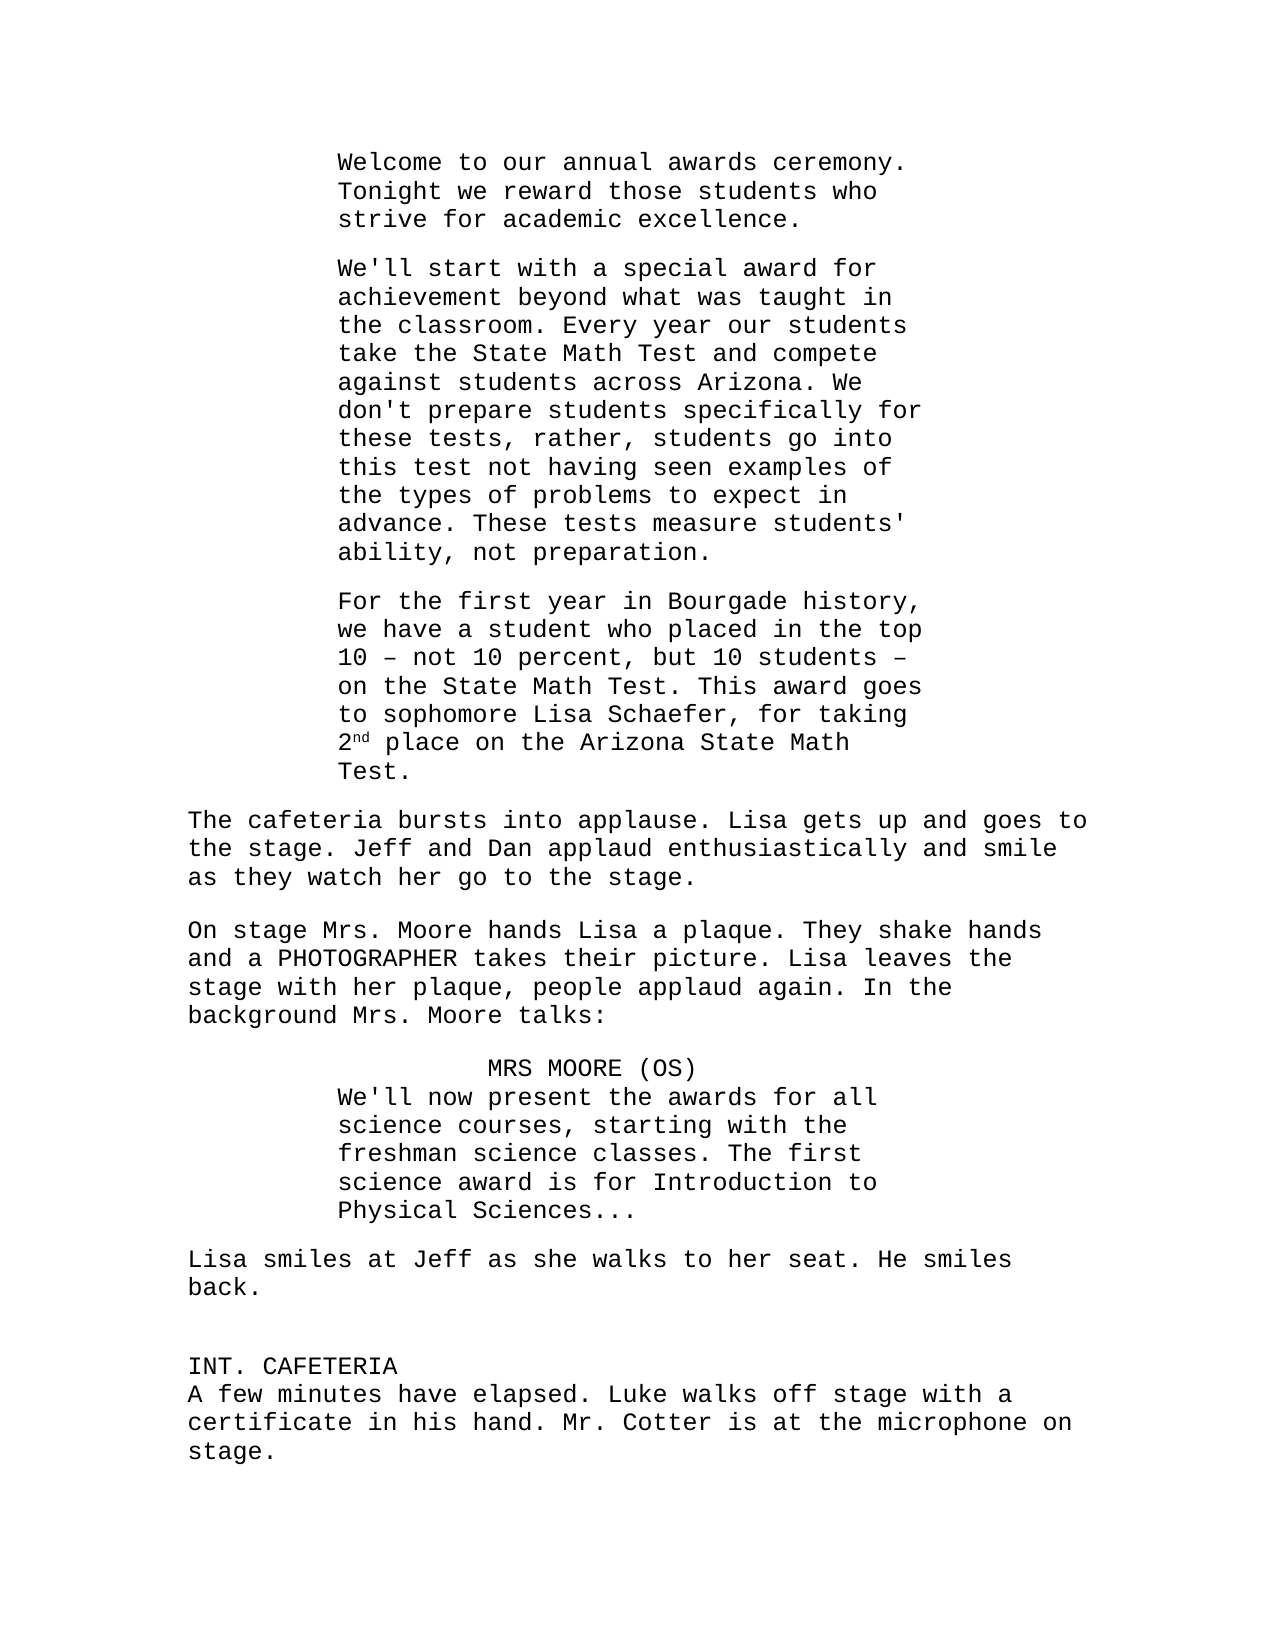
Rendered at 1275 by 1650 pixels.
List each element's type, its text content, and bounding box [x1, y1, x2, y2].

text The cafeteria bursts into applause. Lisa gets up and goes to the stage. Jeff and Dan applaud enthusiastically and smile as they watch her go to the stage. [187, 807, 1087, 892]
text Welcome to our annual awards ceremony. Tonight we reward those students who strive for academic excellence. [337, 150, 937, 235]
text Lisa smiles at Jeff as she walks to her seat. He smiles back. [187, 1247, 1087, 1303]
text A few minutes have elapsed. Luke walks off stage with a certificate in his hand. Mr. Cotter is at the microphone on stage. [187, 1382, 1087, 1467]
text MRS MOORE (OS) [187, 1056, 1087, 1084]
subtitle INT. CAFETERIA [187, 1353, 1087, 1382]
text We'll start with a special award for achievement beyond what was taught in the classroom. Every year our students take the State Math Test and compete against students across Arizona. We don't prepare students specifically for these tests, rather, students go into this test not having seen examples of the types of problems to expect in advance. These tests measure students' ability, not preparation. [337, 256, 937, 567]
text For the first year in Bourgade history, we have a student who placed in the top 10 – not 10 percent, but 10 students – on the State Math Test. This award goes to sophomore Lisa Schaefer, for taking 2nd place on the Arizona State Math Test. [337, 588, 937, 787]
text We'll now present the awards for all science courses, starting with the freshman science classes. The first science award is for Introduction to Physical Sciences... [337, 1084, 937, 1226]
text On stage Mrs. Moore hands Lisa a plaque. They shake hands and a PHOTOGRAPHER takes their picture. Lisa leaves the stage with her plaque, people applaud again. In the background Mrs. Moore talks: [187, 917, 1087, 1031]
